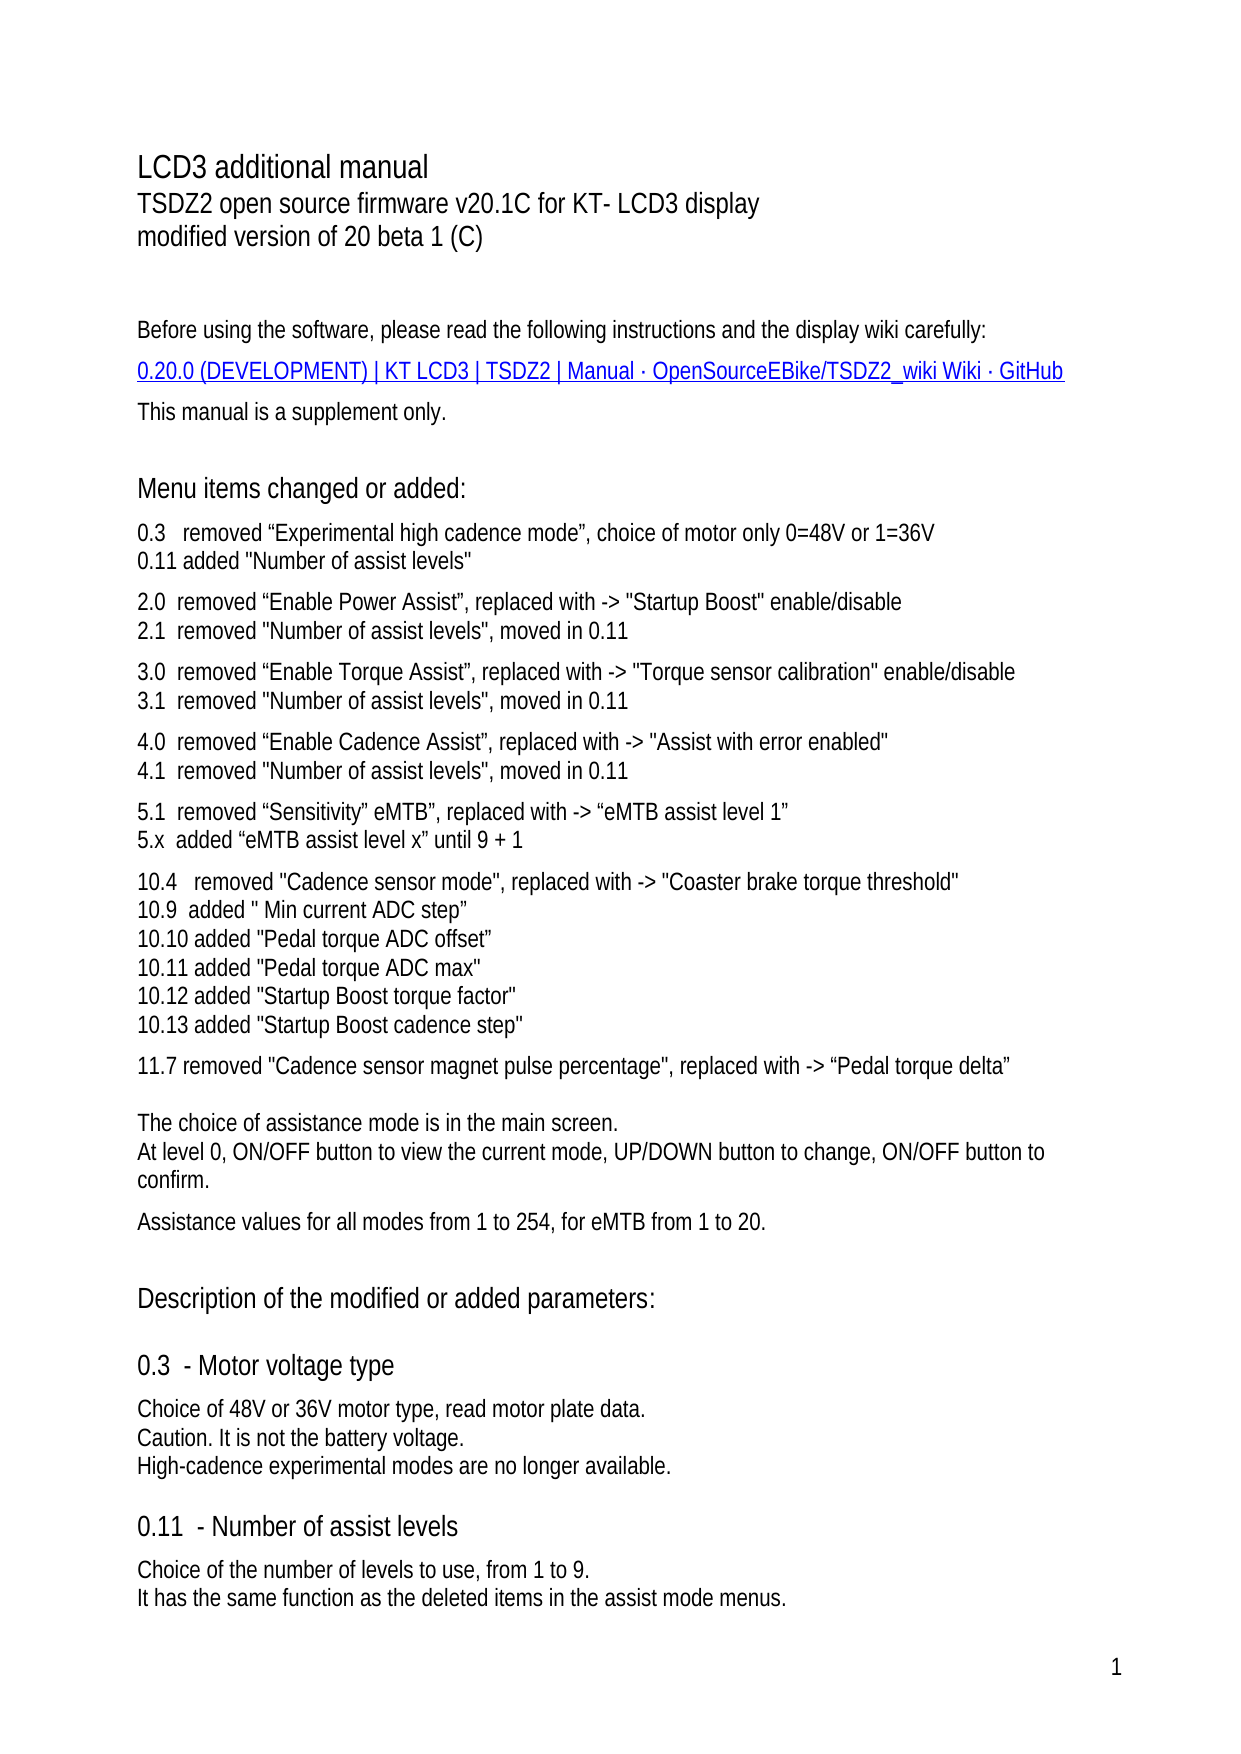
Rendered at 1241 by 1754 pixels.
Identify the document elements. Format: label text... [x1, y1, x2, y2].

text 3.0 removed “Enable Torque Assist”, replaced with -> "Torque sensor calibration" enable/disable [137, 657, 1122, 686]
text 11.7 removed "Cadence sensor magnet pulse percentage", replaced with -> “Pedal torque delta” [137, 1051, 1122, 1079]
text At level 0, ON/OFF button to view the current mode, UP/DOWN button to change, ON/OFF button to confirm. [137, 1137, 1122, 1194]
text 2.1 removed "Number of assist levels", moved in 0.11 [137, 616, 1122, 645]
text It has the same function as the deleted items in the assist mode menus. [137, 1583, 1122, 1612]
text modified version of 20 beta 1 (C) [137, 219, 1122, 253]
text 0.20.0 (DEVELOPMENT) | KT LCD3 | TSDZ2 | Manual · OpenSourceEBike/TSDZ2_wiki Wiki · GitHub [137, 356, 1122, 384]
text High-cadence experimental modes are no longer available. [137, 1451, 1122, 1480]
text 10.12 added "Startup Boost torque factor" [137, 981, 1122, 1010]
text 10.9 added " Min current ADC step” [137, 895, 1122, 924]
text 10.10 added "Pedal torque ADC offset” [137, 924, 1122, 952]
text Menu items changed or added: [137, 472, 1122, 505]
text 0.3 removed “Experimental high cadence mode”, choice of motor only 0=48V or 1=36V [137, 518, 1122, 546]
text 0.3 - Motor voltage type [137, 1348, 1122, 1382]
text 2.0 removed “Enable Power Assist”, replaced with -> "Startup Boost" enable/disable [137, 587, 1122, 616]
text 0.11 added "Number of assist levels" [137, 546, 1122, 575]
text Caution. It is not the battery voltage. [137, 1423, 1122, 1451]
text Description of the modified or added parameters: [137, 1281, 1122, 1315]
text 4.0 removed “Enable Cadence Assist”, replaced with -> "Assist with error enabled" [137, 727, 1122, 756]
text 4.1 removed "Number of assist levels", moved in 0.11 [137, 756, 1122, 784]
text 0.11 - Number of assist levels [137, 1509, 1122, 1542]
text TSDZ2 open source firmware v20.1C for KT- LCD3 display [137, 186, 1122, 219]
text Before using the software, please read the following instructions and the display wiki carefully: [137, 315, 1122, 343]
text Choice of the number of levels to use, from 1 to 9. [137, 1554, 1122, 1583]
text 10.11 added "Pedal torque ADC max" [137, 952, 1122, 981]
text LCD3 additional manual [137, 148, 1122, 186]
text The choice of assistance mode is in the main screen. [137, 1108, 1122, 1137]
text This manual is a supplement only. [137, 397, 1122, 426]
text Choice of 48V or 36V motor type, read motor plate data. [137, 1394, 1122, 1423]
text 10.4 removed "Cadence sensor mode", replaced with -> "Coaster brake torque threshold" [137, 867, 1122, 895]
text 3.1 removed "Number of assist levels", moved in 0.11 [137, 686, 1122, 714]
text Assistance values for all modes from 1 to 254, for eMTB from 1 to 20. [137, 1207, 1122, 1235]
text 5.1 removed “Sensitivity” eMTB”, replaced with -> “eMTB assist level 1” [137, 797, 1122, 825]
text 10.13 added "Startup Boost cadence step" [137, 1010, 1122, 1038]
text 5.x added “eMTB assist level x” until 9 + 1 [137, 825, 1122, 854]
